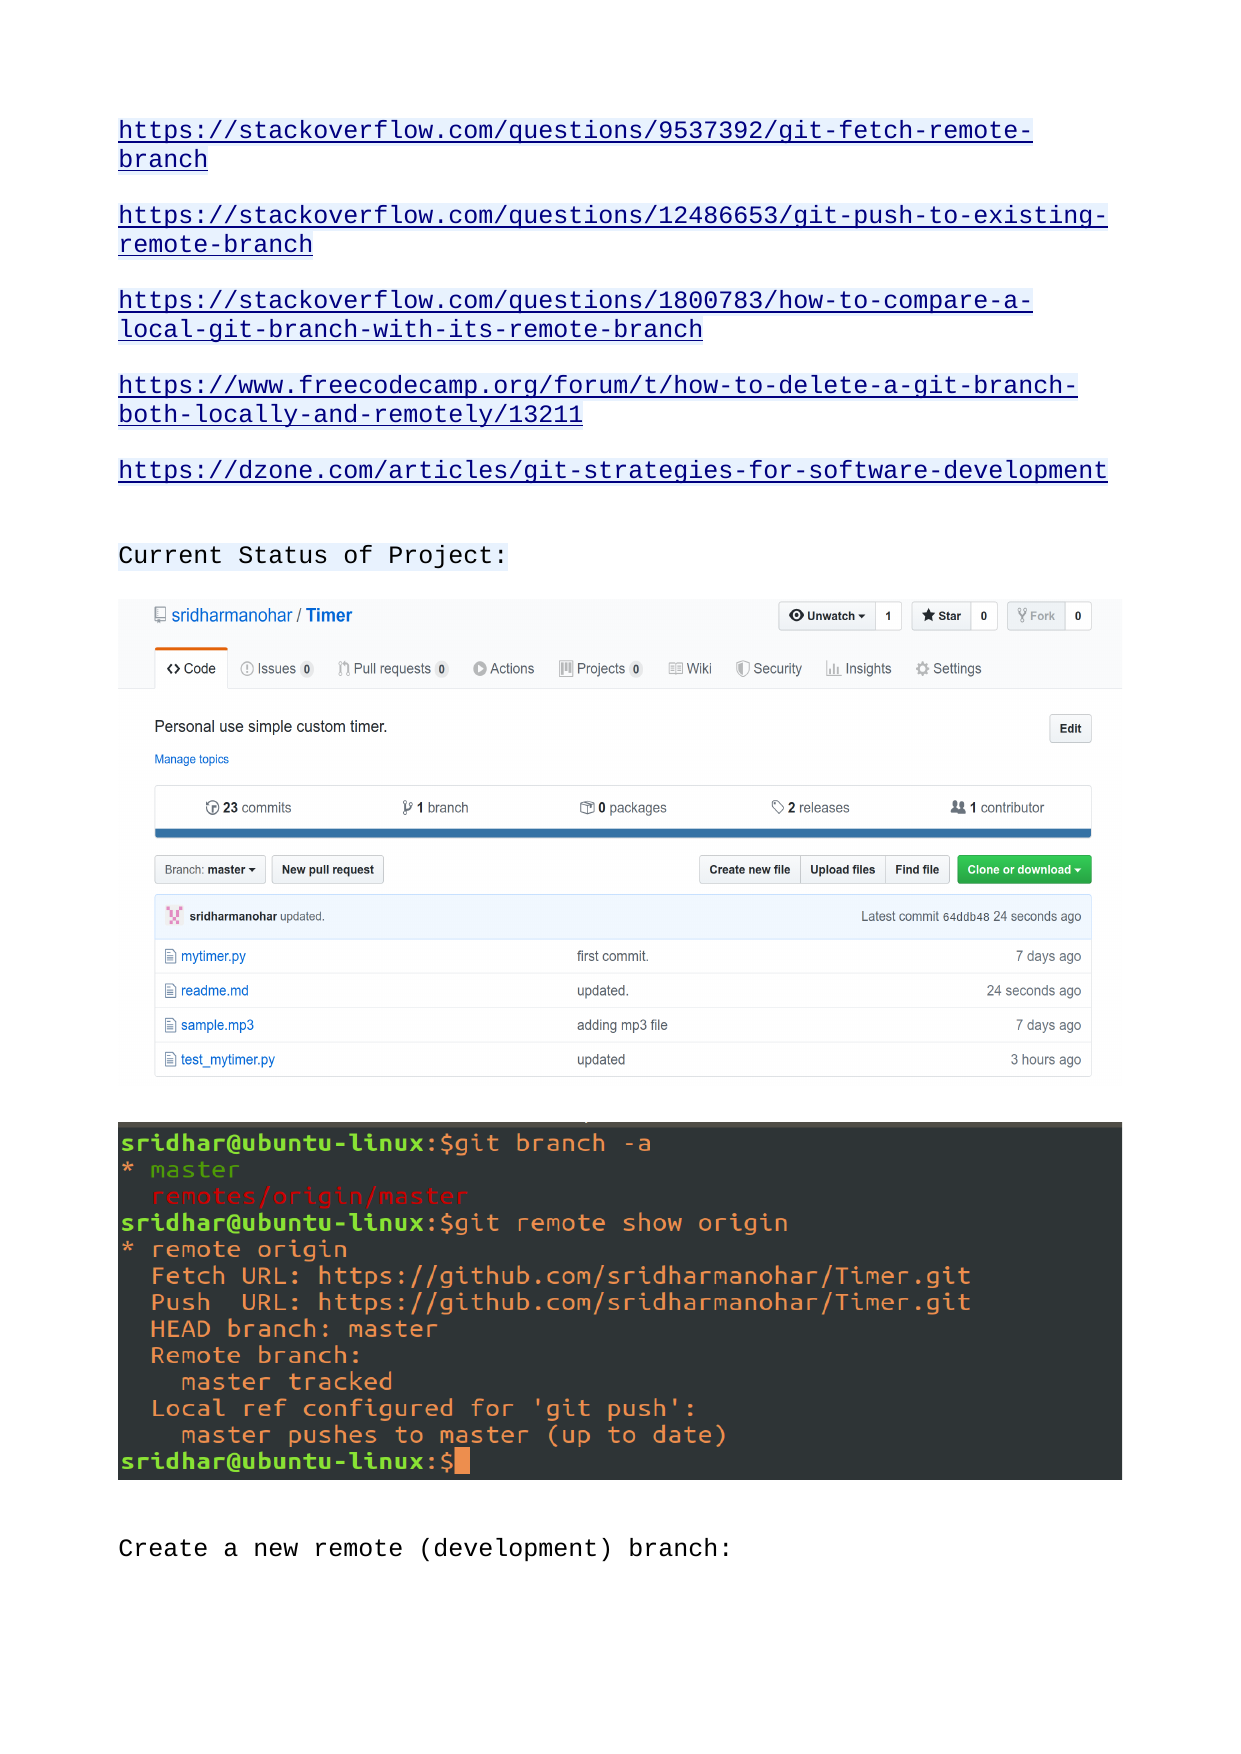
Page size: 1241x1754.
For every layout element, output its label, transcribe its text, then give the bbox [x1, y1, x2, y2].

text Create a new remote (development) branch: [118, 1536, 1122, 1564]
picture [118, 599, 1123, 1086]
text https://stackoverflow.com/questions/1800783/how-to-compare-a-local-git-branch-with-its-remote-branch [118, 288, 1122, 345]
text https://dzone.com/articles/git-strategies-for-software-development [118, 458, 1122, 486]
picture [118, 1122, 1123, 1480]
text https://www.freecodecamp.org/forum/t/how-to-delete-a-git-branch-both-locally-and-remotely/13211 [118, 373, 1122, 430]
text https://stackoverflow.com/questions/12486653/git-push-to-existing-remote-branch [118, 203, 1122, 260]
text Current Status of Project: [118, 543, 1122, 571]
text https://stackoverflow.com/questions/9537392/git-fetch-remote-branch [118, 118, 1122, 175]
